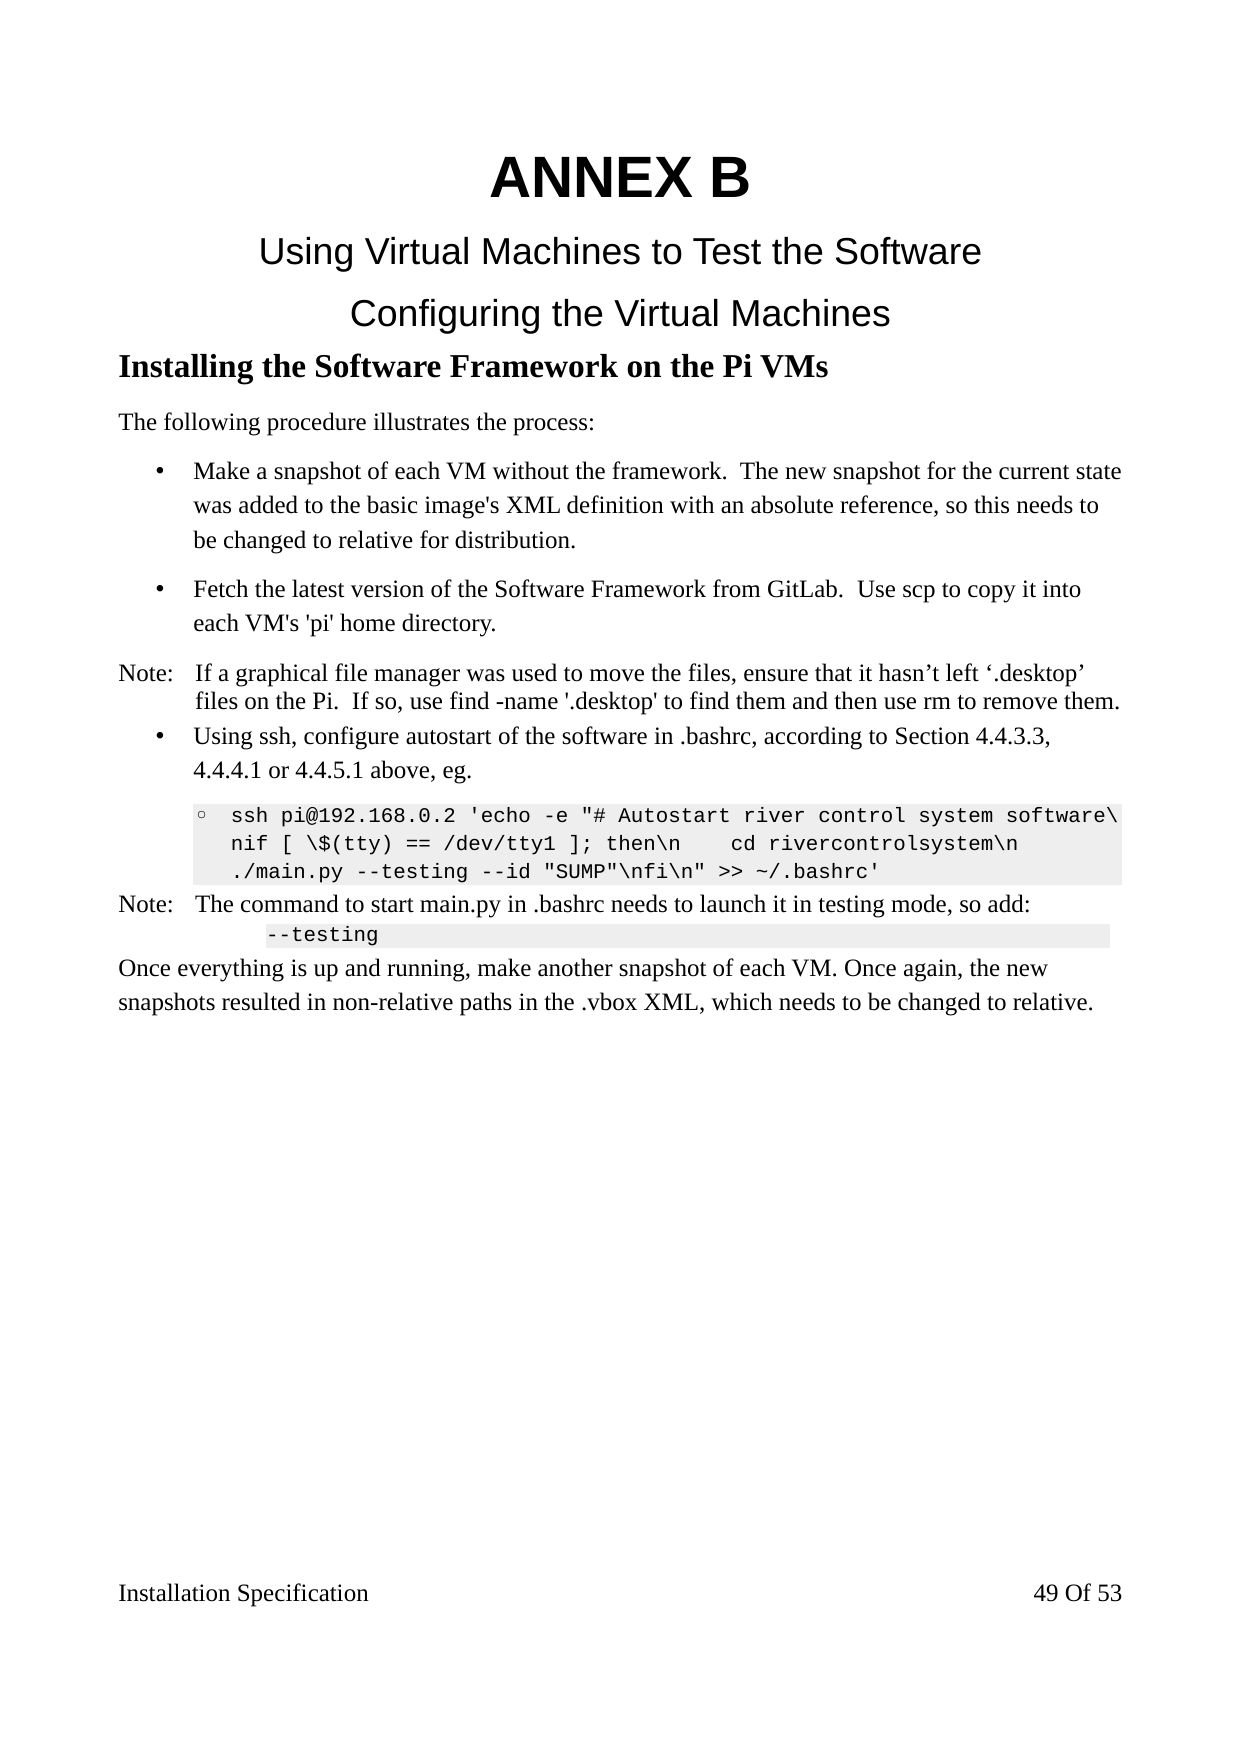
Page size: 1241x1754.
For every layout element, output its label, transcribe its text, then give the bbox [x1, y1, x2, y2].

list Make a snapshot of each VM without the framework. The new snapshot for the current state was added to the basic image's XML definition with an absolute reference, so this needs to be changed to relative for distribution. [156, 456, 1122, 554]
list ssh pi@192.168.0.2 'echo -e "# Autostart river control system software\nif [ \$(tty) == /dev/tty1 ]; then\n cd rivercontrolsystem\n ./main.py --testing --id "SUMP"\nfi\n" >> ~/.bashrc' [193, 804, 1122, 885]
list Fetch the latest version of the Software Framework from GitLab. Use scp to copy it into each VM's 'pi' home directory. [156, 574, 1122, 637]
text --testing [266, 924, 1110, 948]
text Note: The command to start main.py in .bashrc needs to launch it in testing mode, so add: [118, 889, 1122, 918]
list Using ssh, configure autostart of the software in .bashrc, according to Section 4.4.3.3, 4.4.4.1 or 4.4.5.1 above, eg. [156, 721, 1122, 784]
subtitle Using Virtual Machines to Test the Software [118, 229, 1122, 272]
text Installing the Software Framework on the Pi VMs [118, 346, 1122, 385]
text The following procedure illustrates the process: [118, 407, 1122, 436]
subtitle Configuring the Virtual Machines [118, 291, 1122, 334]
text Once everything is up and running, make another snapshot of each VM. Once again, the new snapshots resulted in non-relative paths in the .vbox XML, which needs to be changed to relative. [118, 953, 1122, 1016]
title ANNEX B [118, 143, 1122, 210]
text Note: If a graphical file manager was used to move the files, ensure that it hasn’t left ‘.desktop’ files on the Pi. If so, use find -name '.desktop' to find them and then use rm to remove them. [118, 658, 1122, 715]
